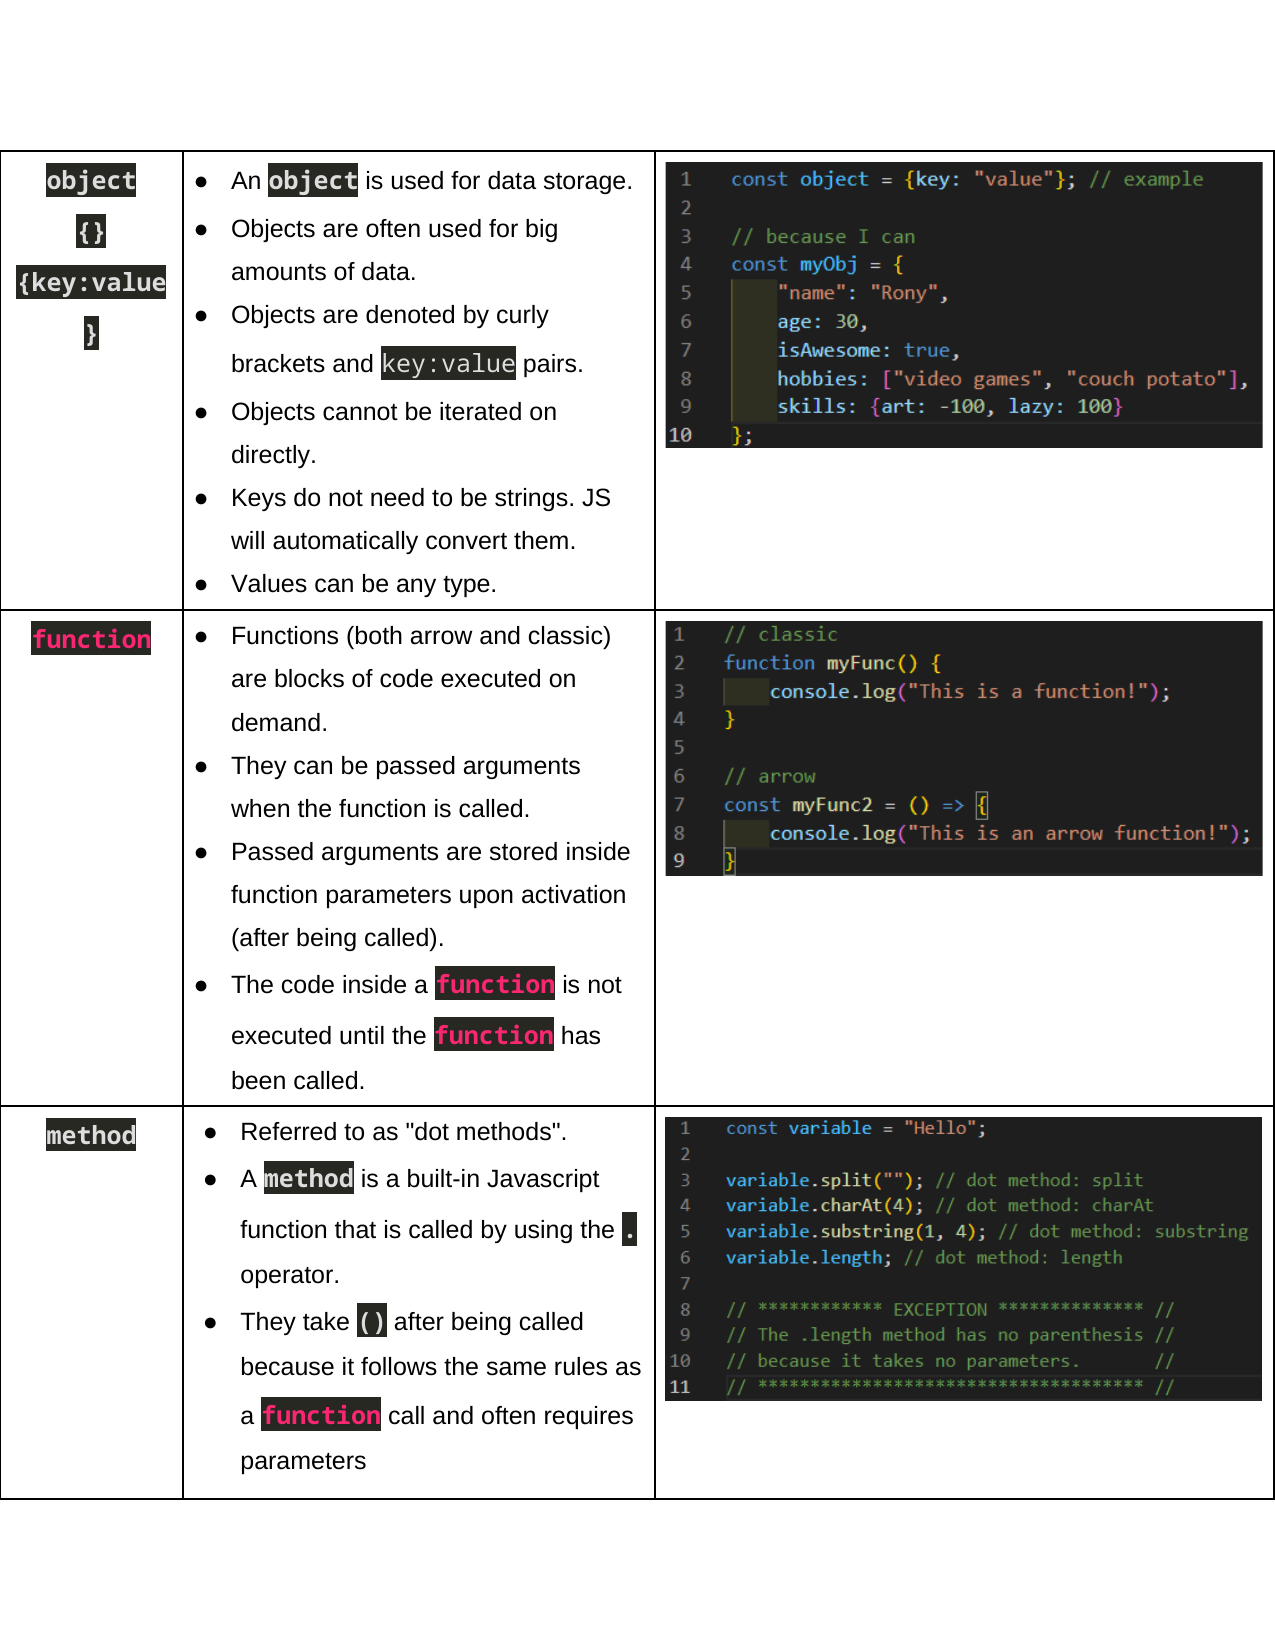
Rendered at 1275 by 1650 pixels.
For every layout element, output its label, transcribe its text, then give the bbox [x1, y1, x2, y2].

table_cell Functions (both arrow and classic) are blocks of code executed on demand. They can be passed arguments when the function is called. Passed arguments are stored inside function parameters upon activation (after being called). The code inside a function is not executed until the function has been called. [184, 611, 654, 1105]
table_cell object {} {key:value} [1, 152, 182, 609]
table_cell method [1, 1107, 182, 1498]
table_cell function [1, 611, 182, 1105]
picture [665, 162, 1263, 448]
table_cell Referred to as "dot methods". A method is a built-in Javascript function that is called by using the . operator. They take () after being called because it follows the same rules as a function call and often requires parameters ONLY EXCEPTION TO THIS IS THE .length METHOD (that I know of) [184, 1107, 654, 1498]
table_cell An object is used for data storage. Objects are often used for big amounts of data. Objects are denoted by curly brackets and key:value pairs. Objects cannot be iterated on directly. Keys do not need to be strings. JS will automatically convert them. Values can be any type. [184, 152, 654, 609]
table_cell [656, 1107, 1273, 1498]
table_cell [656, 611, 1273, 1105]
table_cell [656, 152, 1273, 609]
picture [665, 621, 1263, 876]
picture [665, 1117, 1262, 1401]
